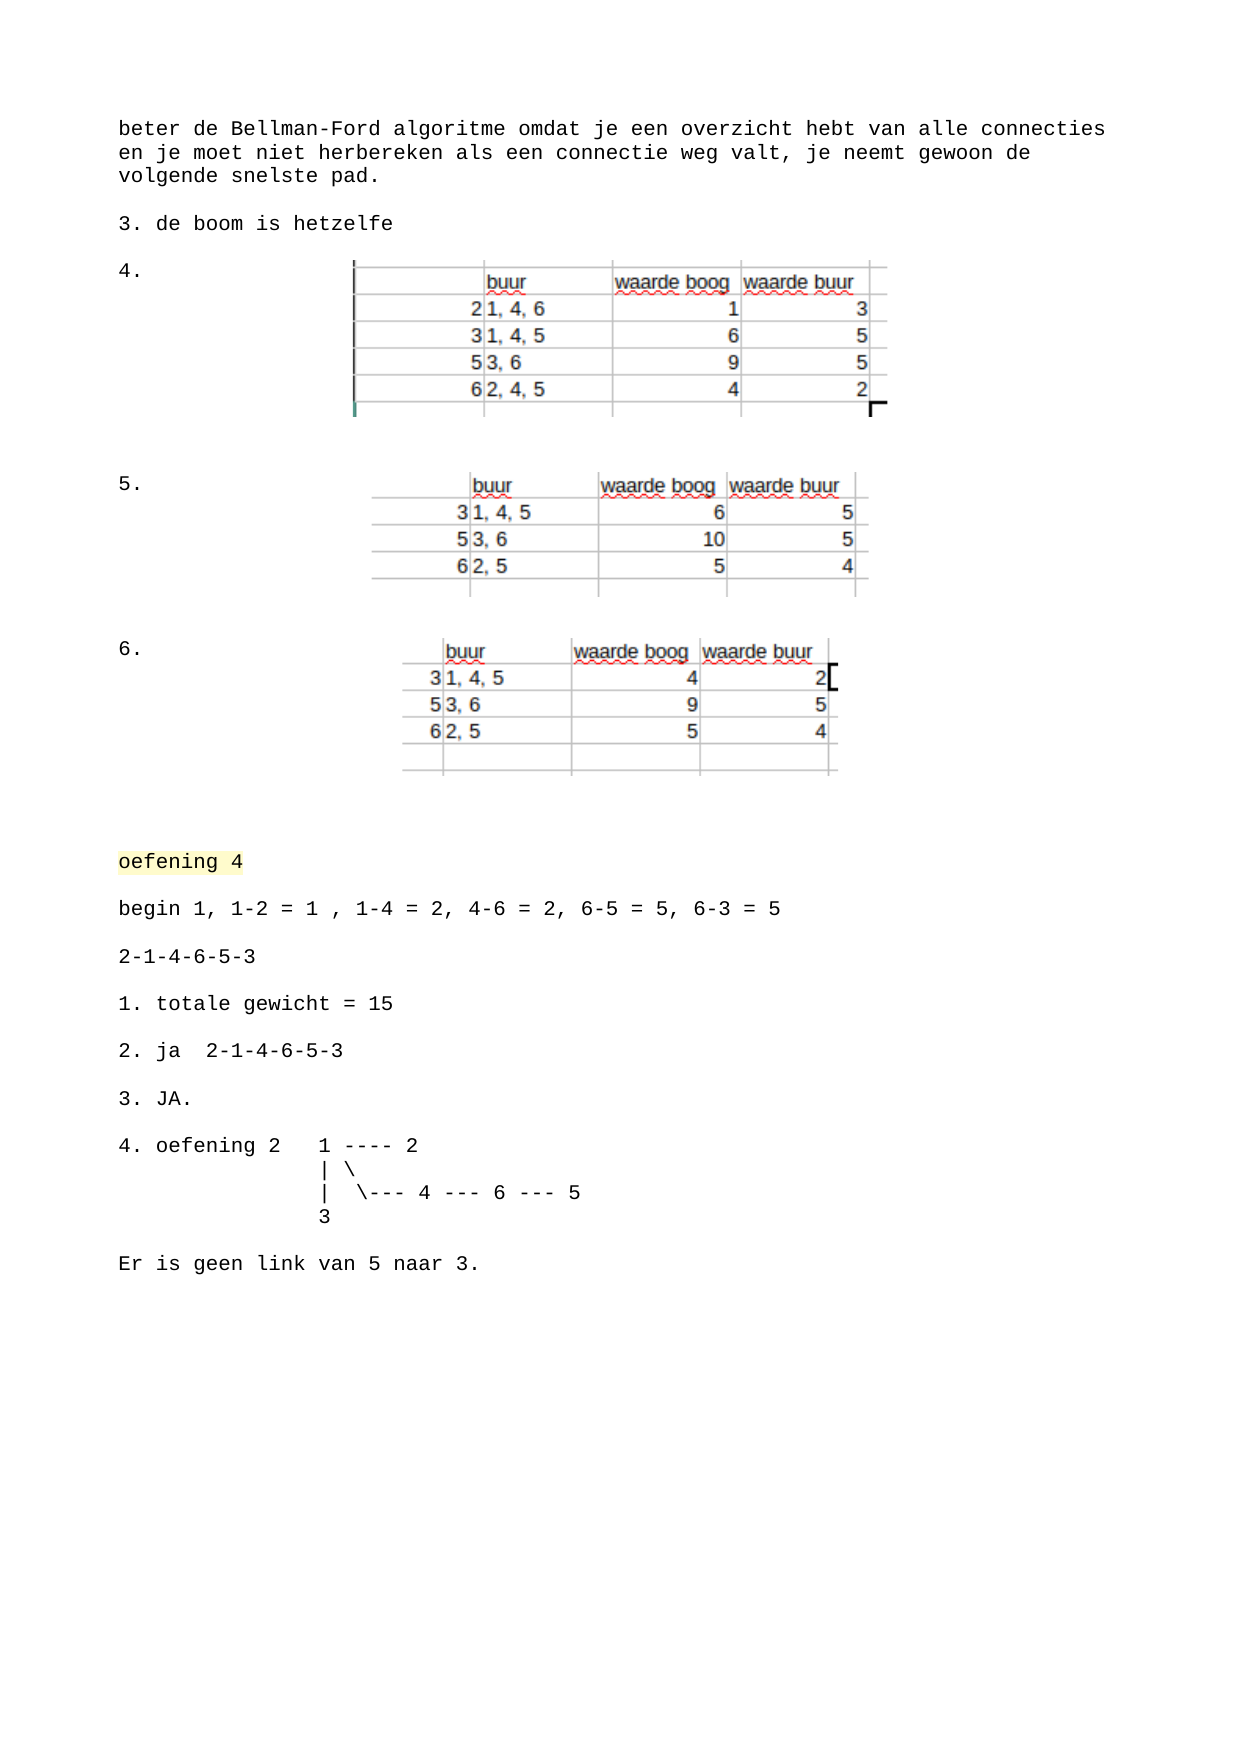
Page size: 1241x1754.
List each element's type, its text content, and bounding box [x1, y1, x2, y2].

text 2-1-4-6-5-3 [118, 946, 1122, 969]
text [839, 638, 1122, 662]
text | \--- 4 --- 6 --- 5 [118, 1182, 1122, 1206]
text begin 1, 1-2 = 1 , 1-4 = 2, 4-6 = 2, 6-5 = 5, 6-3 = 5 [118, 898, 1122, 922]
text 3. JA. [118, 1088, 1122, 1111]
text [869, 473, 1122, 496]
text 4. oefening 2 1 ---- 2 [118, 1135, 1122, 1158]
text 2. ja 2-1-4-6-5-3 [118, 1040, 1122, 1064]
text 3 [118, 1206, 1122, 1229]
picture [352, 260, 888, 417]
text beter de Bellman-Ford algoritme omdat je een overzicht hebt van alle connecties en je moet niet herbereken als een connectie weg valt, je neemt gewoon de volgende snelste pad. [118, 118, 1122, 189]
text 5. [118, 473, 371, 496]
text 3. de boom is hetzelfe [118, 213, 1122, 236]
text 6. [118, 638, 402, 662]
text | \ [118, 1158, 1122, 1182]
picture [402, 638, 839, 776]
text 4. [118, 260, 352, 284]
text oefening 4 [118, 851, 1122, 875]
text 1. totale gewicht = 15 [118, 993, 1122, 1017]
picture [371, 472, 869, 597]
text Er is geen link van 5 naar 3. [118, 1253, 1122, 1277]
text [888, 260, 1122, 284]
